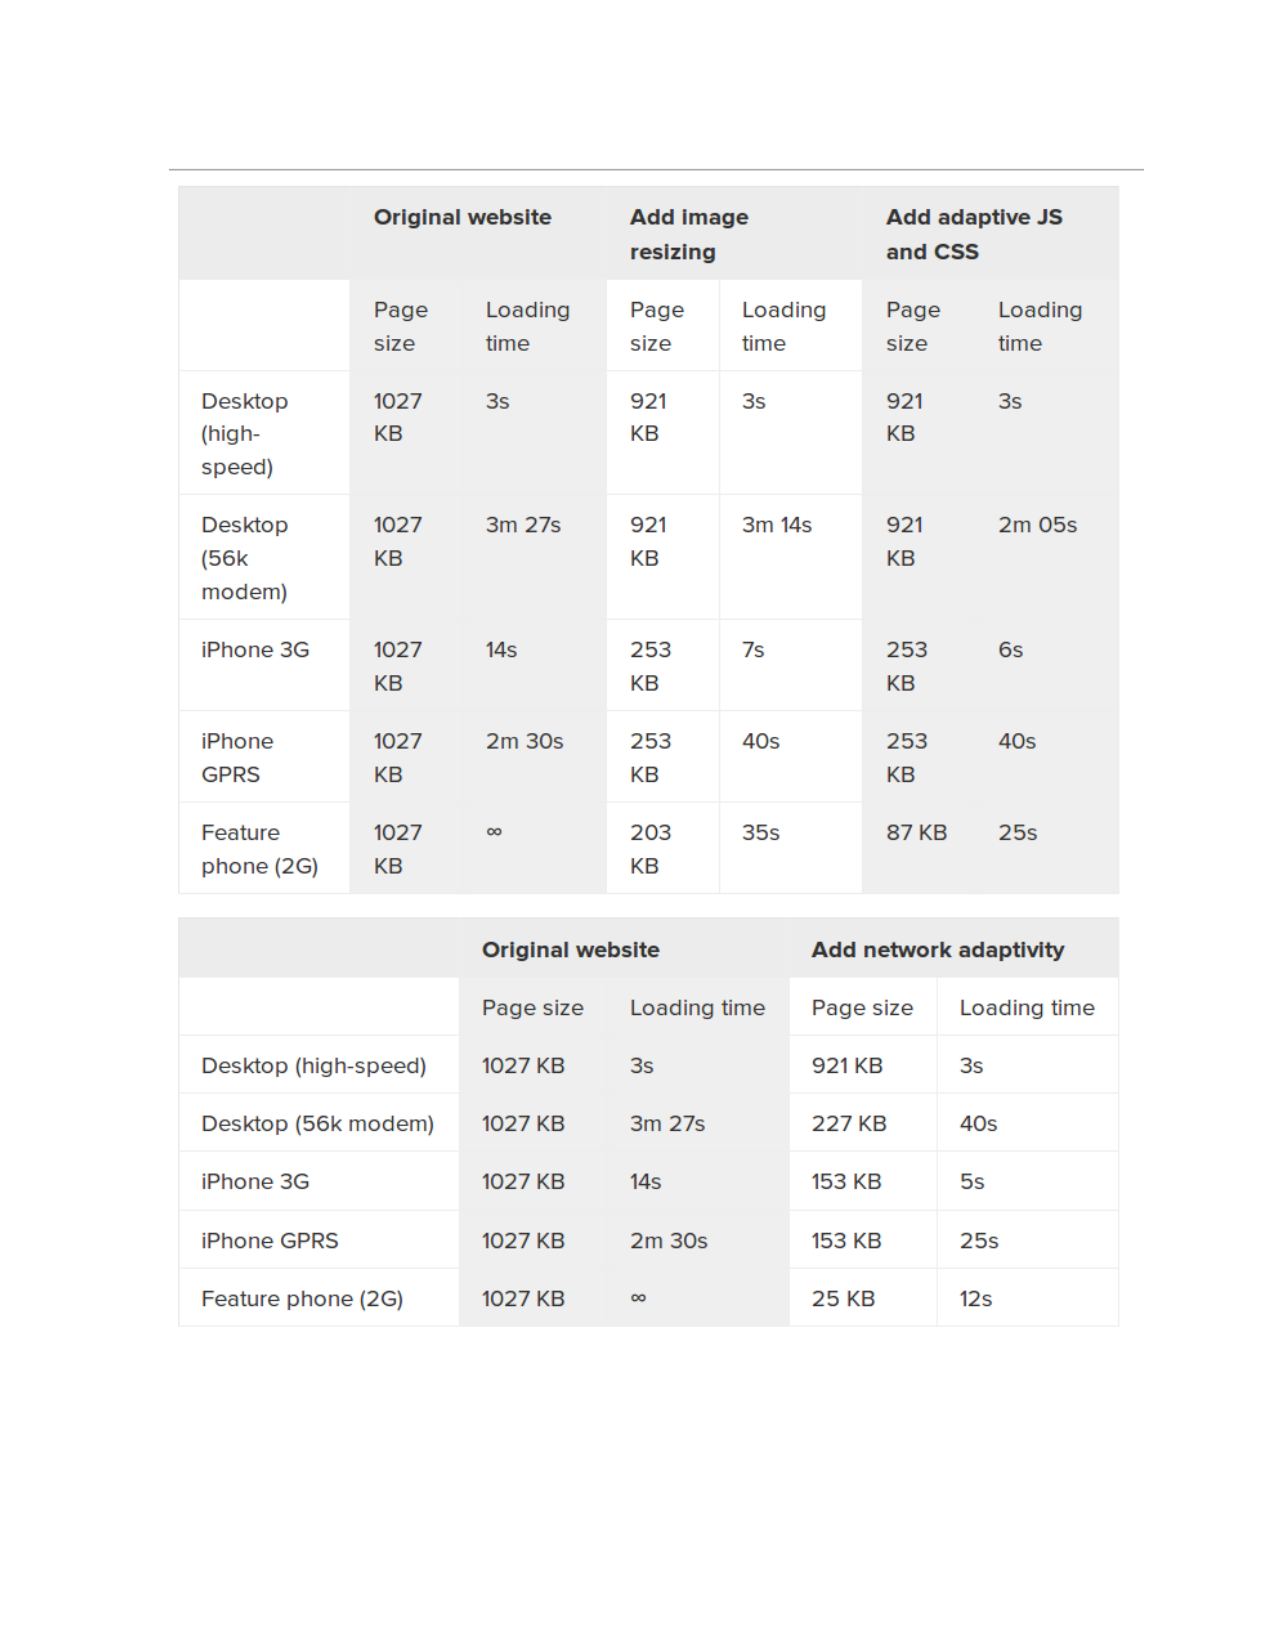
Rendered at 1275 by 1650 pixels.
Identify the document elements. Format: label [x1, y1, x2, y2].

picture [168, 168, 1144, 1363]
